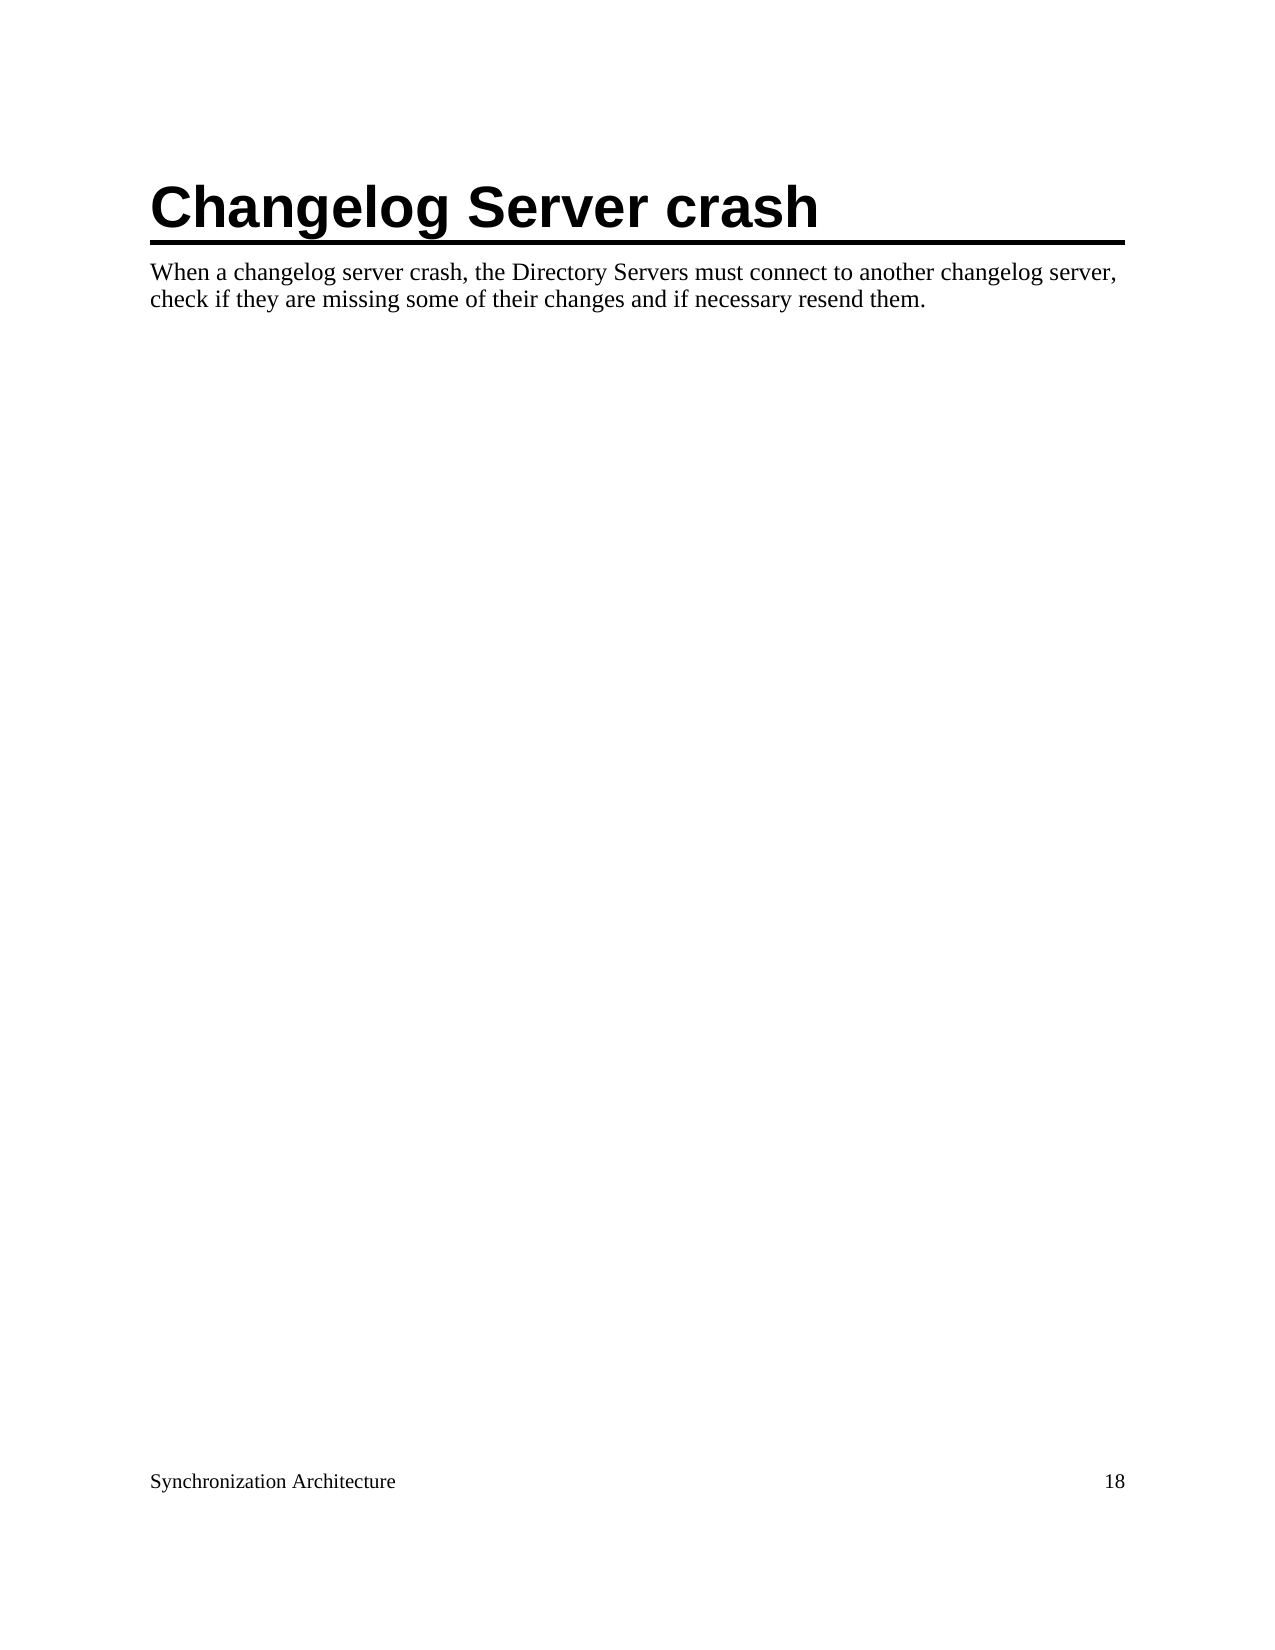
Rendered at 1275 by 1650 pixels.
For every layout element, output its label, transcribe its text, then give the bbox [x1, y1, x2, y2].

text When a changelog server crash, the Directory Servers must connect to another changelog server, check if they are missing some of their changes and if necessary resend them. [150, 258, 1125, 313]
subtitle Changelog Server crash [150, 175, 1125, 240]
